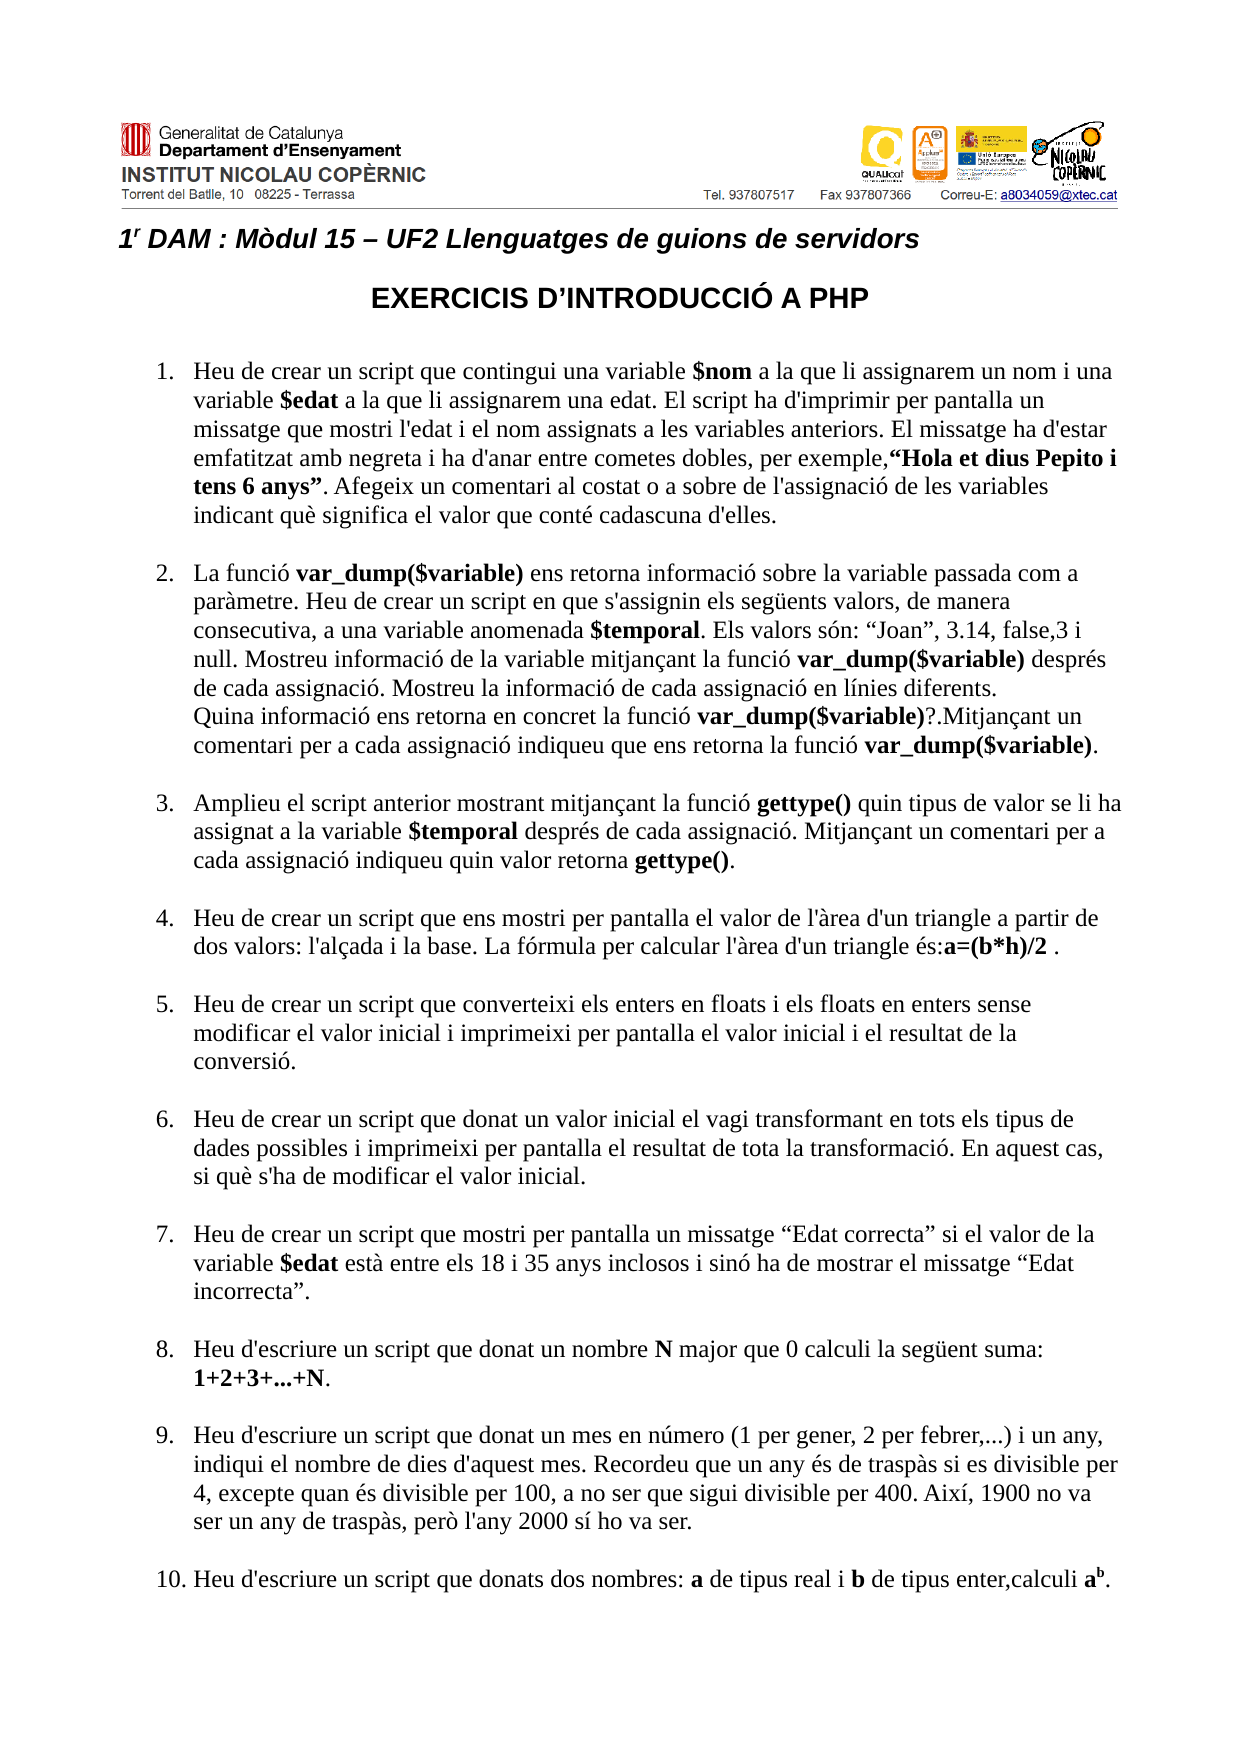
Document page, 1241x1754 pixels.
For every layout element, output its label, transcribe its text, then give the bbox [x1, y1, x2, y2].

subtitle 1r DAM : Mòdul 15 – UF2 Llenguatges de guions de servidors [118, 223, 1122, 254]
list Heu d'escriure un script que donat un nombre N major que 0 calculi la següent suma: 1+2+3+...+N. [156, 1334, 1122, 1391]
subtitle EXERCICIS D’INTRODUCCIÓ A PHP [118, 281, 1122, 315]
picture [118, 118, 1123, 223]
list Heu de crear un script que contingui una variable $nom a la que li assignarem un nom i una variable $edat a la que li assignarem una edat. El script ha d'imprimir per pantalla un missatge que mostri l'edat i el nom assignats a les variables anteriors. El missatge ha d'estar emfatitzat amb negreta i ha d'anar entre cometes dobles, per exemple,“Hola et dius Pepito i tens 6 anys”. Afegeix un comentari al costat o a sobre de l'assignació de les variables indicant què significa el valor que conté cadascuna d'elles. [156, 356, 1122, 529]
list Heu de crear un script que ens mostri per pantalla el valor de l'àrea d'un triangle a partir de dos valors: l'alçada i la base. La fórmula per calcular l'àrea d'un triangle és:a=(b*h)/2 . [156, 903, 1122, 960]
list Heu d'escriure un script que donats dos nombres: a de tipus real i b de tipus enter,calculi ab. [156, 1564, 1122, 1593]
list Heu de crear un script que donat un valor inicial el vagi transformant en tots els tipus de dades possibles i imprimeixi per pantalla el resultat de tota la transformació. En aquest cas, si què s'ha de modificar el valor inicial. [156, 1104, 1122, 1190]
list Heu de crear un script que converteixi els enters en floats i els floats en enters sense modificar el valor inicial i imprimeixi per pantalla el valor inicial i el resultat de la conversió. [156, 989, 1122, 1075]
list Amplieu el script anterior mostrant mitjançant la funció gettype() quin tipus de valor se li ha assignat a la variable $temporal després de cada assignació. Mitjançant un comentari per a cada assignació indiqueu quin valor retorna gettype(). [156, 788, 1122, 874]
list Quina informació ens retorna en concret la funció var_dump($variable)?.Mitjançant un comentari per a cada assignació indiqueu que ens retorna la funció var_dump($variable). [156, 701, 1122, 759]
list Heu d'escriure un script que donat un mes en número (1 per gener, 2 per febrer,...) i un any, indiqui el nombre de dies d'aquest mes. Recordeu que un any és de traspàs si es divisible per 4, excepte quan és divisible per 100, a no ser que sigui divisible per 400. Així, 1900 no va ser un any de traspàs, però l'any 2000 sí ho va ser. [156, 1420, 1122, 1535]
list Heu de crear un script que mostri per pantalla un missatge “Edat correcta” si el valor de la variable $edat està entre els 18 i 35 anys inclosos i sinó ha de mostrar el missatge “Edat incorrecta”. [156, 1219, 1122, 1305]
list La funció var_dump($variable) ens retorna informació sobre la variable passada com a paràmetre. Heu de crear un script en que s'assignin els següents valors, de manera consecutiva, a una variable anomenada $temporal. Els valors són: “Joan”, 3.14, false,3 i null. Mostreu informació de la variable mitjançant la funció var_dump($variable) després de cada assignació. Mostreu la informació de cada assignació en línies diferents. [156, 558, 1122, 701]
